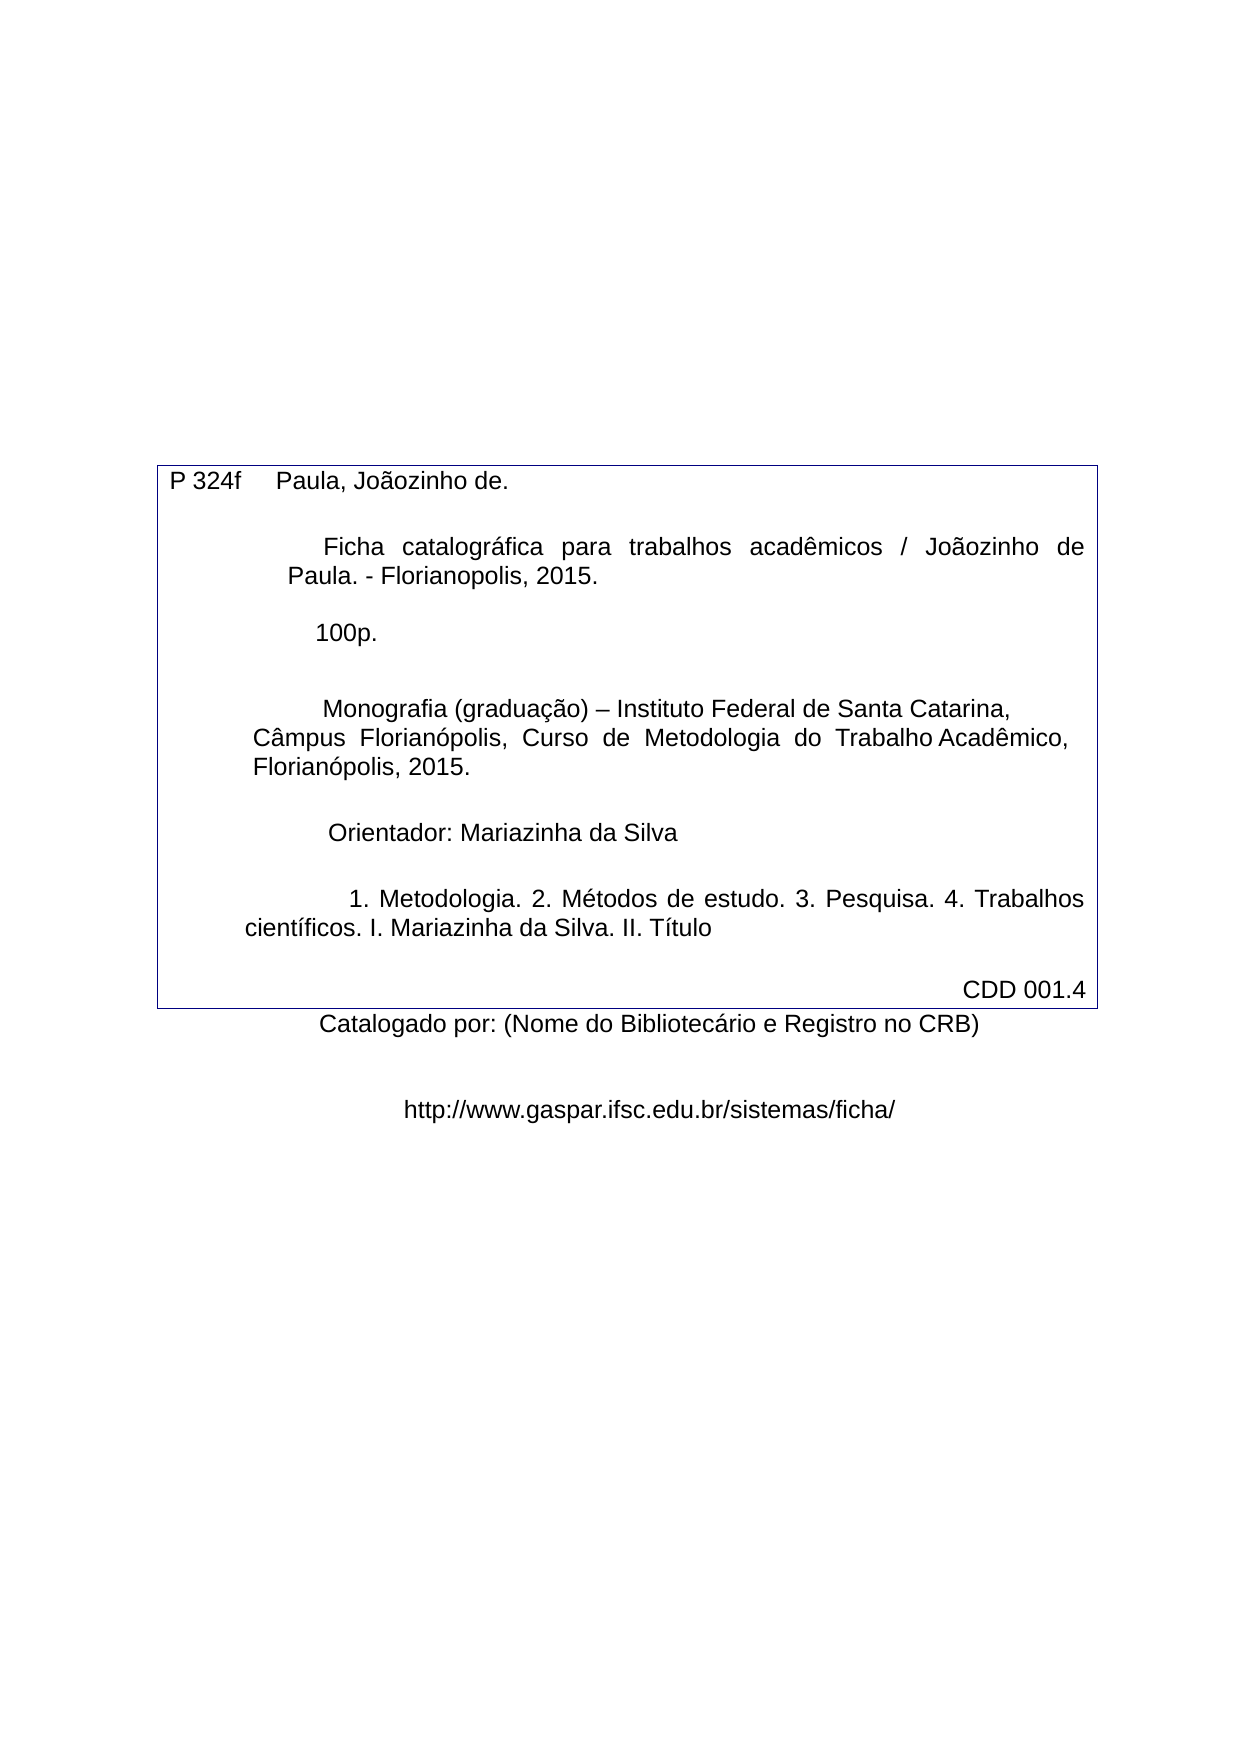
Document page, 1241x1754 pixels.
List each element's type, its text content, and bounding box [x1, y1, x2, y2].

table_cell Monografia (graduação) – Instituto Federal de Santa Catarina, Câmpus Florianópolis, Curso de Metodologia do Trabalho Acadêmico, Florianópolis, 2015. [158, 694, 1097, 780]
list Catalogado por: (Nome do Bibliotecário e Registro no CRB) [177, 1009, 1122, 1037]
table_header P 324f Paula, Joãozinho de. [158, 466, 1097, 503]
table_cell [158, 656, 1097, 694]
table_cell [158, 942, 1097, 975]
table_cell Ficha catalográfica para trabalhos acadêmicos / Joãozinho de Paula. - Florianopolis, 2015. [158, 503, 1097, 618]
list http://www.gaspar.ifsc.edu.br/sistemas/ficha/ [177, 1095, 1122, 1124]
table_cell [158, 780, 1097, 818]
table_cell CDD 001.4 [158, 975, 1097, 1008]
table_cell [158, 851, 1097, 884]
table_cell 1. Metodologia. 2. Métodos de estudo. 3. Pesquisa. 4. Trabalhos científicos. I. Mariazinha da Silva. II. Título [158, 884, 1097, 942]
table_cell 100p. [158, 618, 1097, 656]
table_cell Orientador: Mariazinha da Silva [158, 818, 1097, 851]
